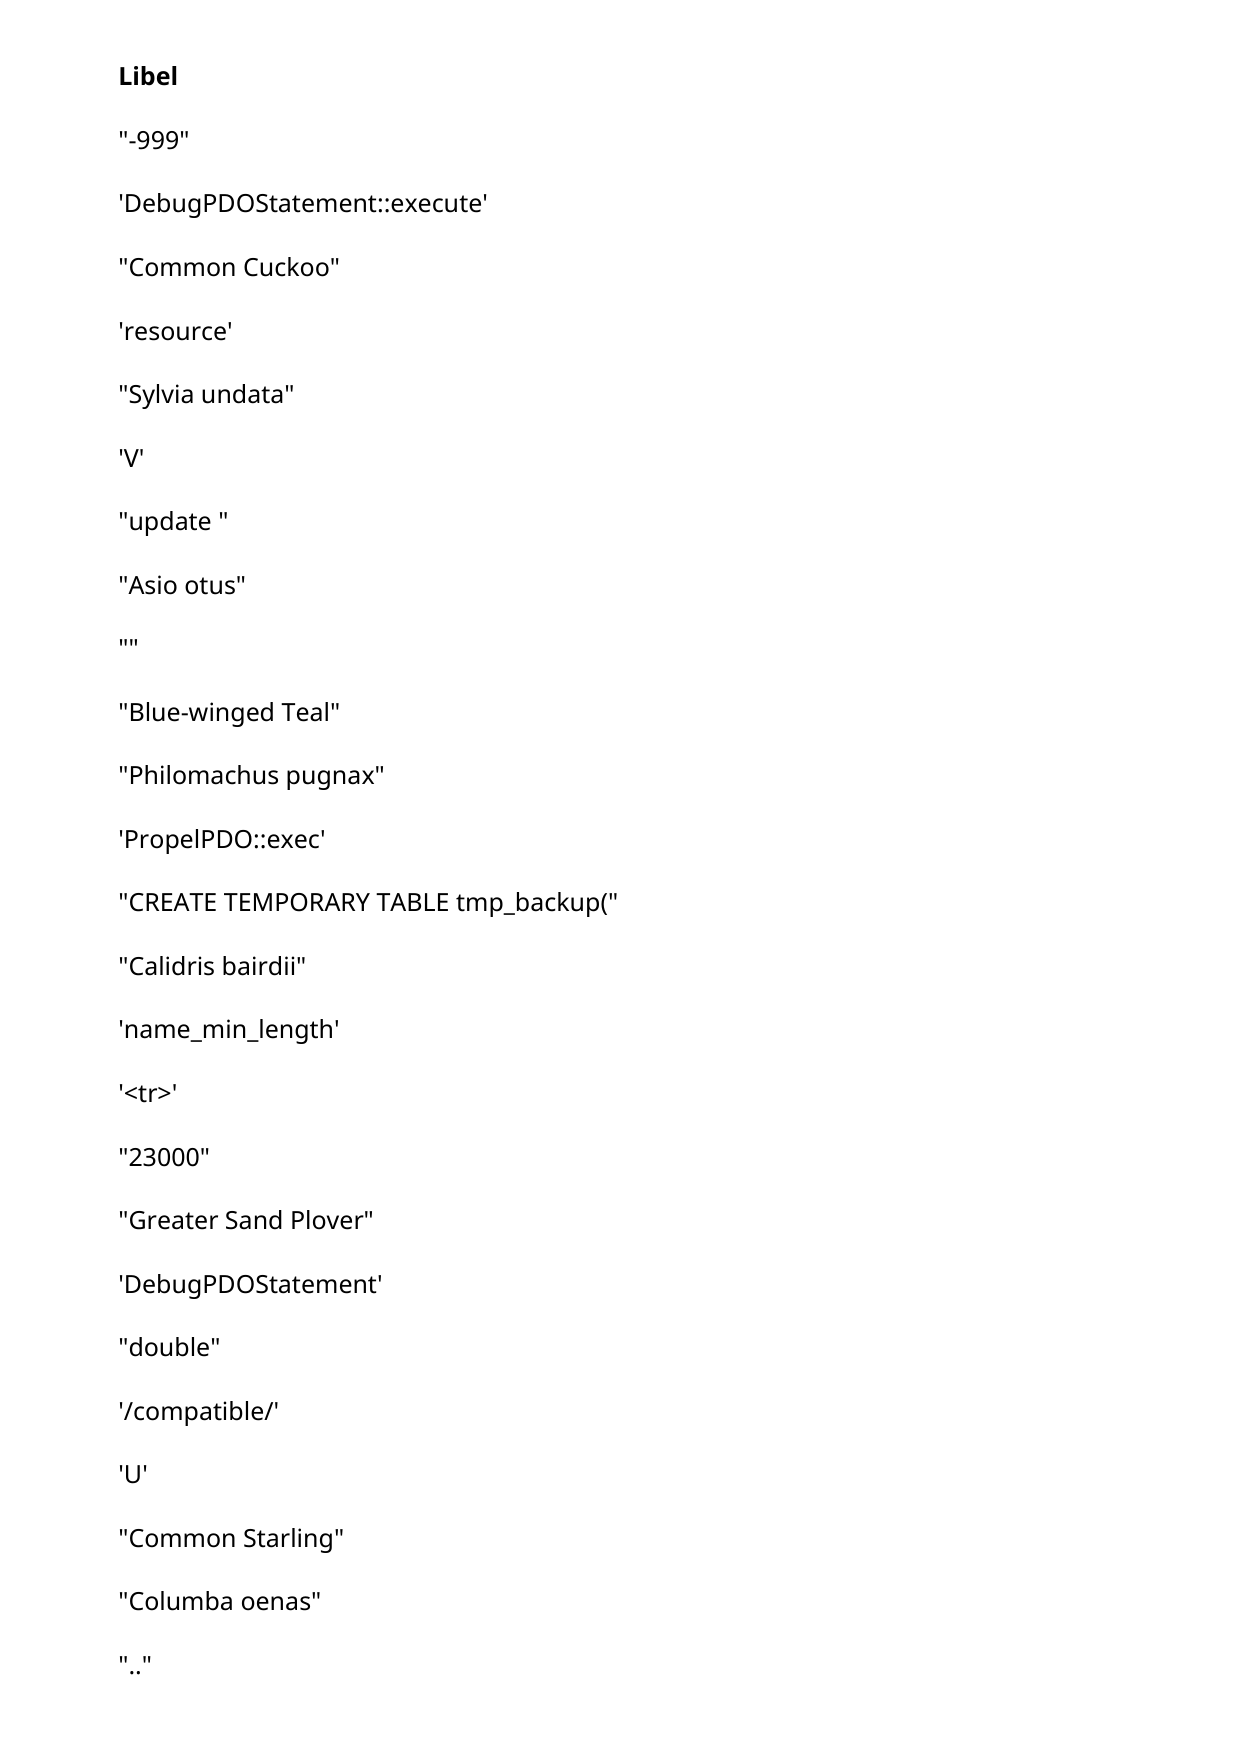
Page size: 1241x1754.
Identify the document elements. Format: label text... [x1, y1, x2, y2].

table_cell '/compatible/' [118, 1394, 1240, 1457]
table_cell "" [118, 631, 1240, 694]
table_cell '<tr>' [118, 1076, 1240, 1139]
table_cell "Greater Sand Plover" [118, 1203, 1240, 1266]
table_cell "Blue-winged Teal" [118, 695, 1240, 758]
table_cell "update " [118, 504, 1240, 567]
table_cell "Sylvia undata" [118, 377, 1240, 440]
table_cell 'DebugPDOStatement' [118, 1266, 1240, 1330]
table_cell 'resource' [118, 313, 1240, 377]
table_cell 'PropelPDO::exec' [118, 822, 1240, 885]
table_cell 'DebugPDOStatement::execute' [118, 186, 1240, 250]
table_cell "CREATE TEMPORARY TABLE tmp_backup(" [118, 885, 1240, 949]
table_cell 'U' [118, 1457, 1240, 1521]
table_cell "Common Starling" [118, 1521, 1240, 1584]
table_cell "double" [118, 1330, 1240, 1393]
table_header Libel [118, 59, 1240, 123]
table_cell "Calidris bairdii" [118, 949, 1240, 1012]
table_cell "Asio otus" [118, 568, 1240, 631]
table_cell "Columba oenas" [118, 1584, 1240, 1648]
table_cell 'name_min_length' [118, 1012, 1240, 1076]
table_cell "-999" [118, 123, 1240, 186]
table_cell "Common Cuckoo" [118, 250, 1240, 313]
table_cell "23000" [118, 1139, 1240, 1203]
table_cell 'V' [118, 440, 1240, 504]
table_cell "Philomachus pugnax" [118, 758, 1240, 822]
table_cell ".." [118, 1648, 1240, 1682]
